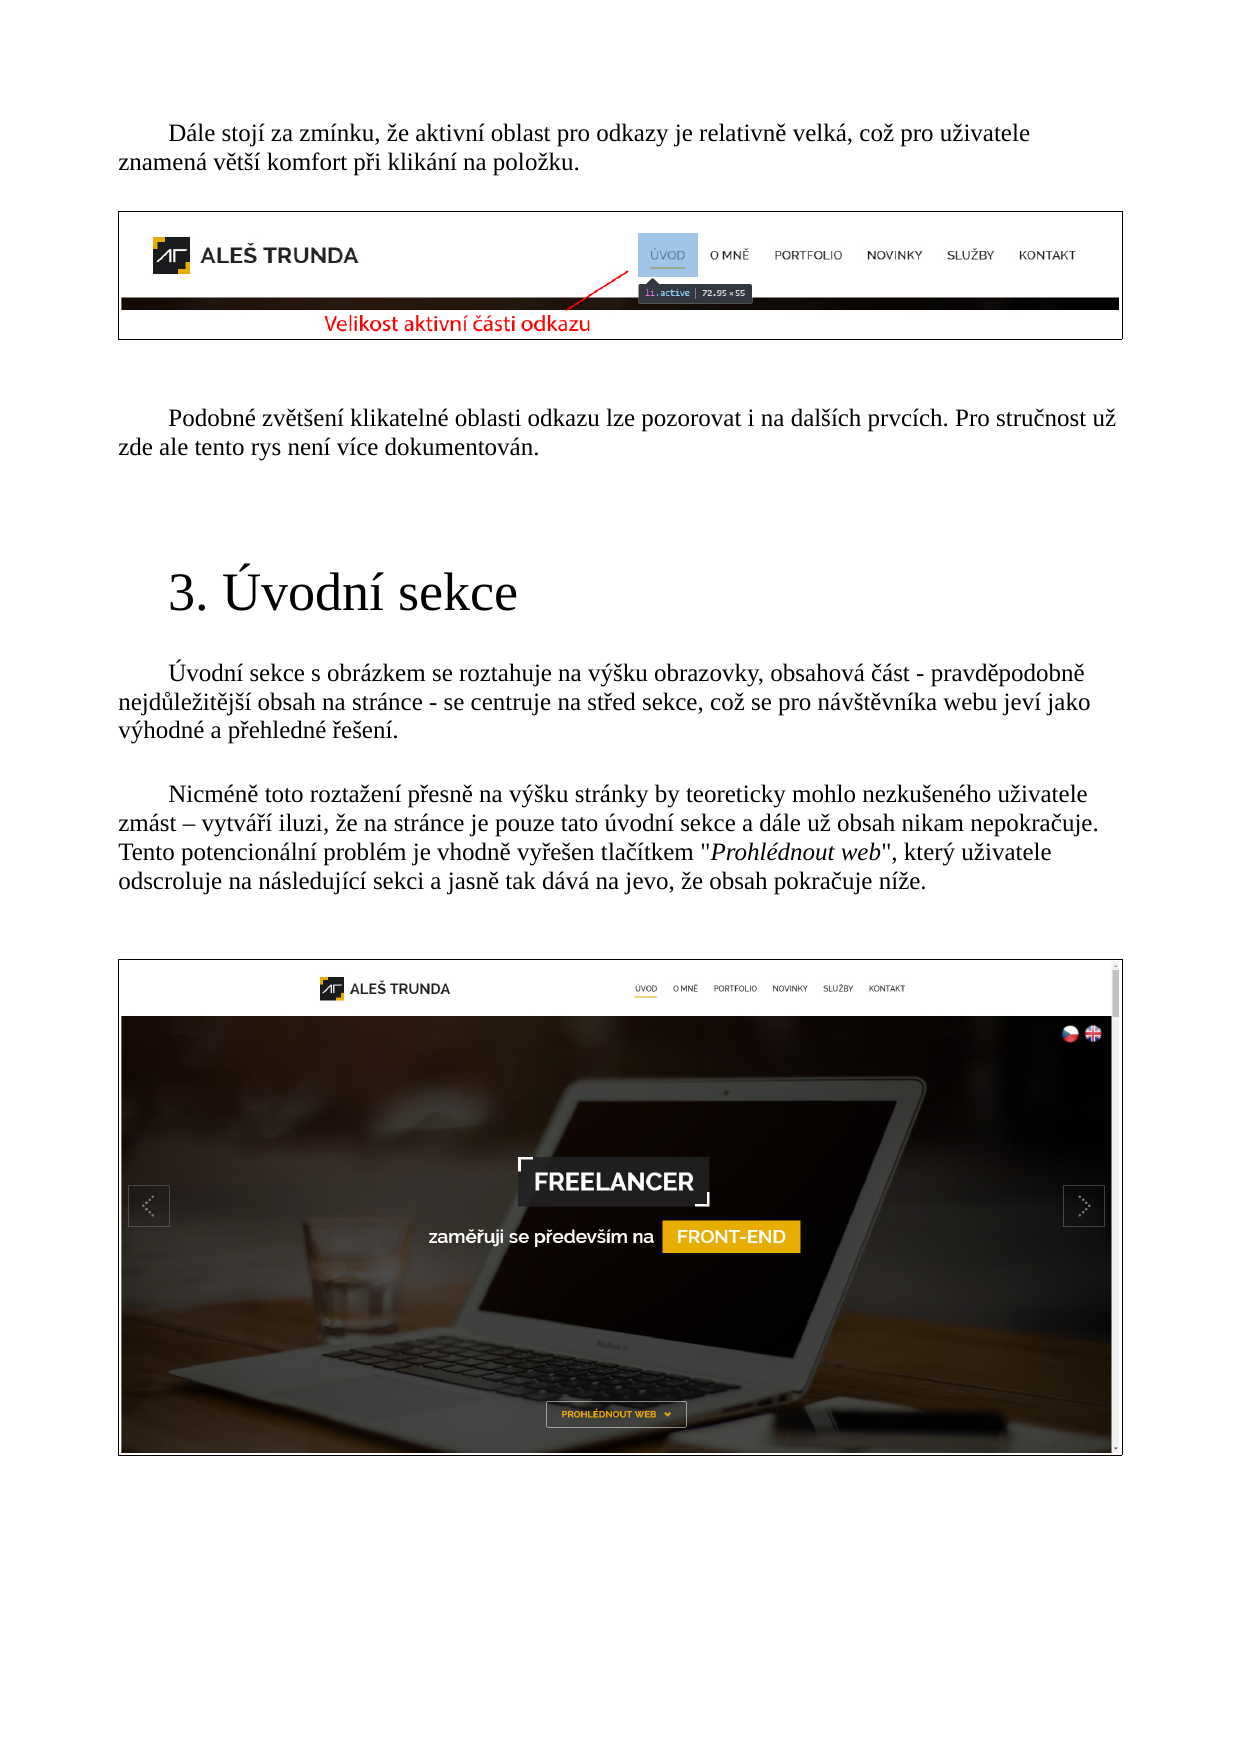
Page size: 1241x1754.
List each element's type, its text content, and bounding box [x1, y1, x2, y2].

picture [121, 214, 1119, 336]
picture [121, 961, 1119, 1453]
text Úvodní sekce s obrázkem se roztahuje na výšku obrazovky, obsahová část - pravděpodobně nejdůležitější obsah na stránce - se centruje na střed sekce, což se pro návštěvníka webu jeví jako výhodné a přehledné řešení. [118, 658, 1122, 744]
text 3. Úvodní sekce [118, 560, 1122, 622]
text Podobné zvětšení klikatelné oblasti odkazu lze pozorovat i na dalších prvcích. Pro stručnost už zde ale tento rys není více dokumentován. [118, 403, 1122, 461]
text Dále stojí za zmínku, že aktivní oblast pro odkazy je relativně velká, což pro uživatele znamená větší komfort při klikání na položku. [118, 118, 1122, 176]
text Nicméně toto roztažení přesně na výšku stránky by teoreticky mohlo nezkušeného uživatele zmást – vytváří iluzi, že na stránce je pouze tato úvodní sekce a dále už obsah nikam nepokračuje. Tento potencionální problém je vhodně vyřešen tlačítkem "Prohlédnout web", který uživatele odscroluje na následující sekci a jasně tak dává na jevo, že obsah pokračuje níže. [118, 779, 1122, 923]
